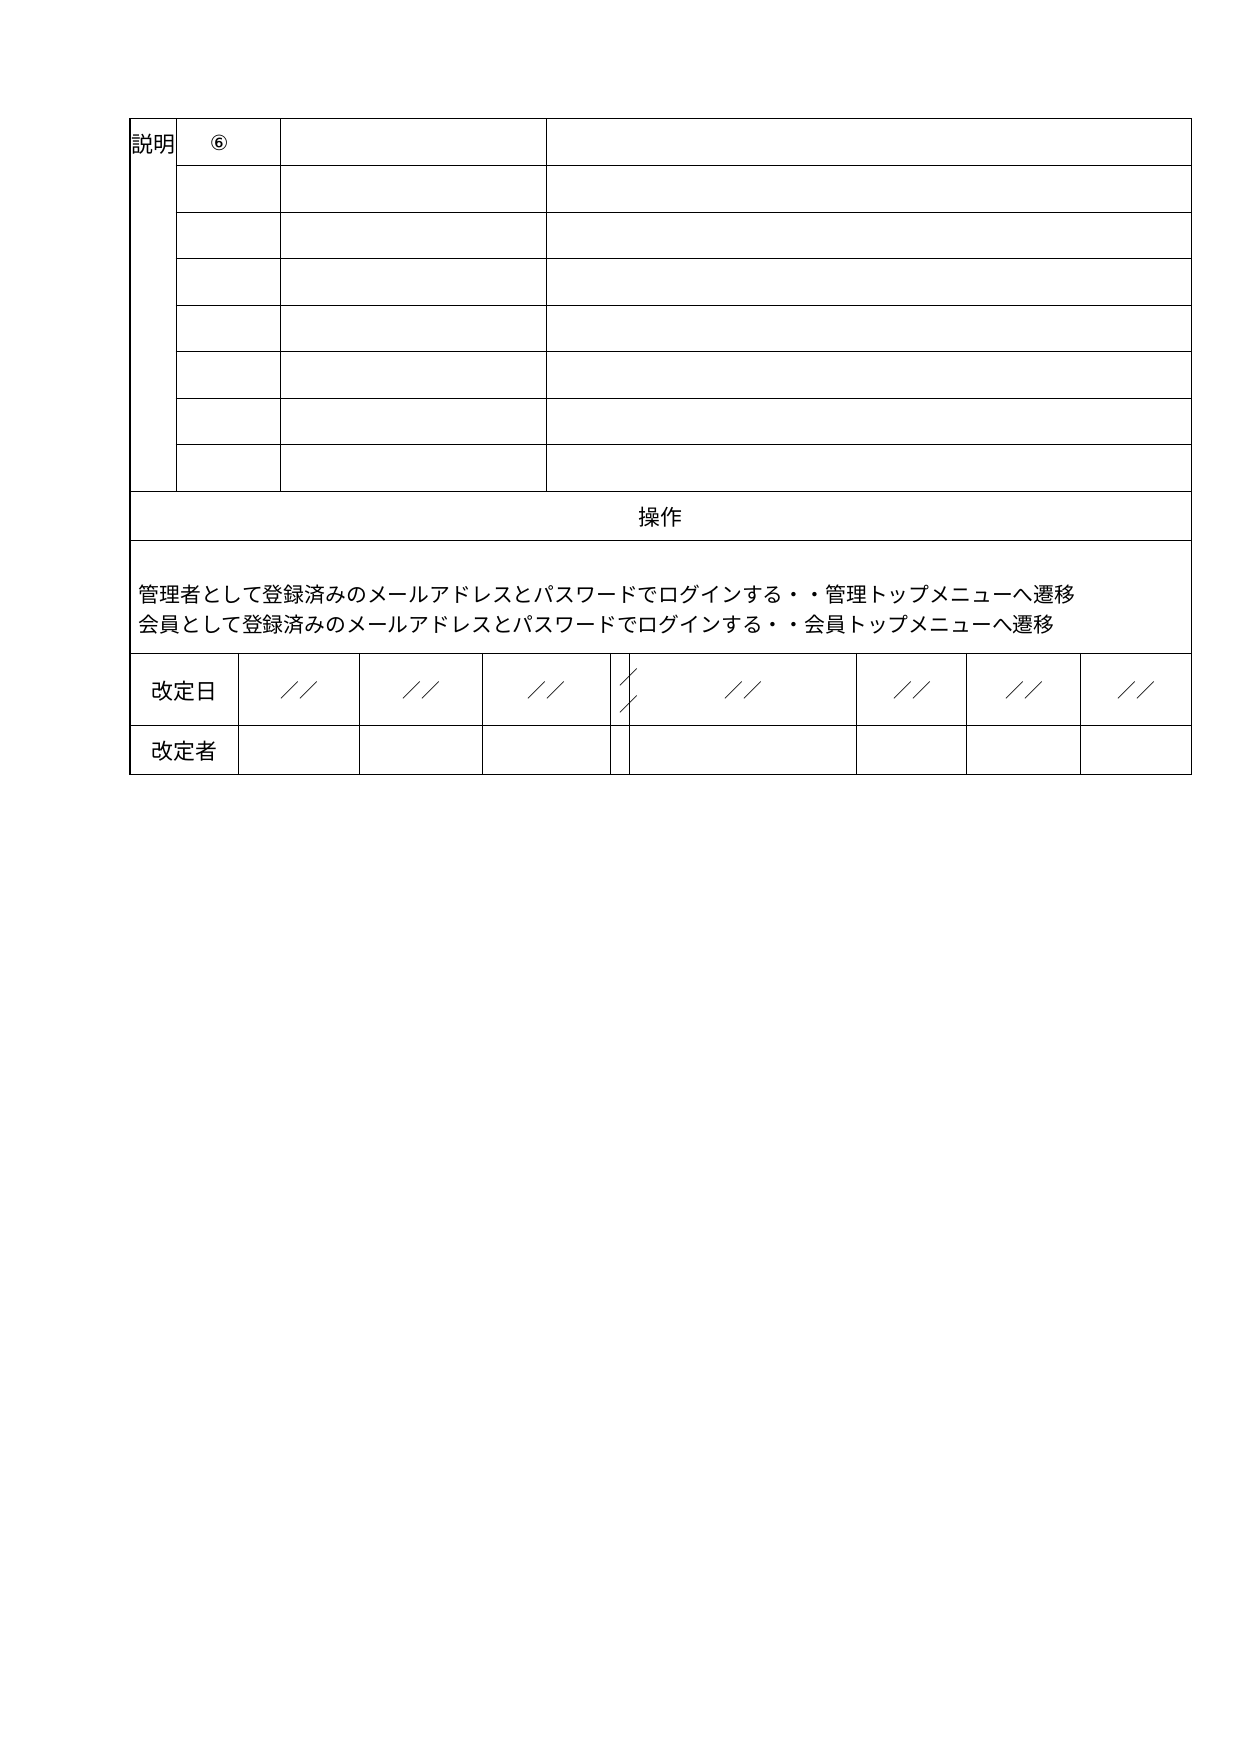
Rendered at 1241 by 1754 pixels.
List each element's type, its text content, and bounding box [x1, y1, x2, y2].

table_cell 管理者として登録済みのメールアドレスとパスワードでログインする・・管理トップメニューへ遷移 会員として登録済みのメールアドレスとパスワードでログインする・・会員トップメニューへ遷移 [131, 541, 1191, 653]
table_cell [630, 726, 856, 774]
table_cell 操作 [131, 492, 1191, 540]
table_cell [177, 166, 280, 212]
table_cell [857, 726, 966, 774]
table_cell [547, 399, 1191, 444]
table_cell ／／ [239, 654, 359, 725]
table_cell ／／ [857, 654, 966, 725]
table_cell [281, 259, 546, 305]
table_cell [239, 726, 359, 774]
table_cell 改定日 [131, 654, 238, 725]
table_cell ／／ [630, 654, 856, 725]
table_cell [281, 399, 546, 444]
table_cell ／／ [360, 654, 482, 725]
table_cell [547, 306, 1191, 351]
table_cell [547, 119, 1191, 165]
table_cell [177, 445, 280, 491]
table_cell [547, 213, 1191, 258]
table_cell ／／ [1081, 654, 1191, 725]
table_cell [1081, 726, 1191, 774]
table_cell [547, 166, 1191, 212]
table_cell ／／ [483, 654, 610, 725]
table_cell [177, 352, 280, 398]
table_cell [547, 259, 1191, 305]
table_cell [611, 726, 629, 774]
table_cell [547, 445, 1191, 491]
table_cell [177, 399, 280, 444]
table_cell [483, 726, 610, 774]
table_cell [177, 306, 280, 351]
table_cell ／／ [967, 654, 1080, 725]
table_cell [281, 119, 546, 165]
table_cell [967, 726, 1080, 774]
table_cell [177, 259, 280, 305]
table_cell [360, 726, 482, 774]
table_cell [177, 213, 280, 258]
table_cell [281, 445, 546, 491]
table_cell ／／ [611, 654, 629, 725]
table_cell [281, 166, 546, 212]
table_cell 改定者 [131, 726, 238, 774]
table_cell [547, 352, 1191, 398]
table_cell [281, 306, 546, 351]
table_cell [177, 119, 280, 165]
table_cell [281, 213, 546, 258]
table_cell [281, 352, 546, 398]
